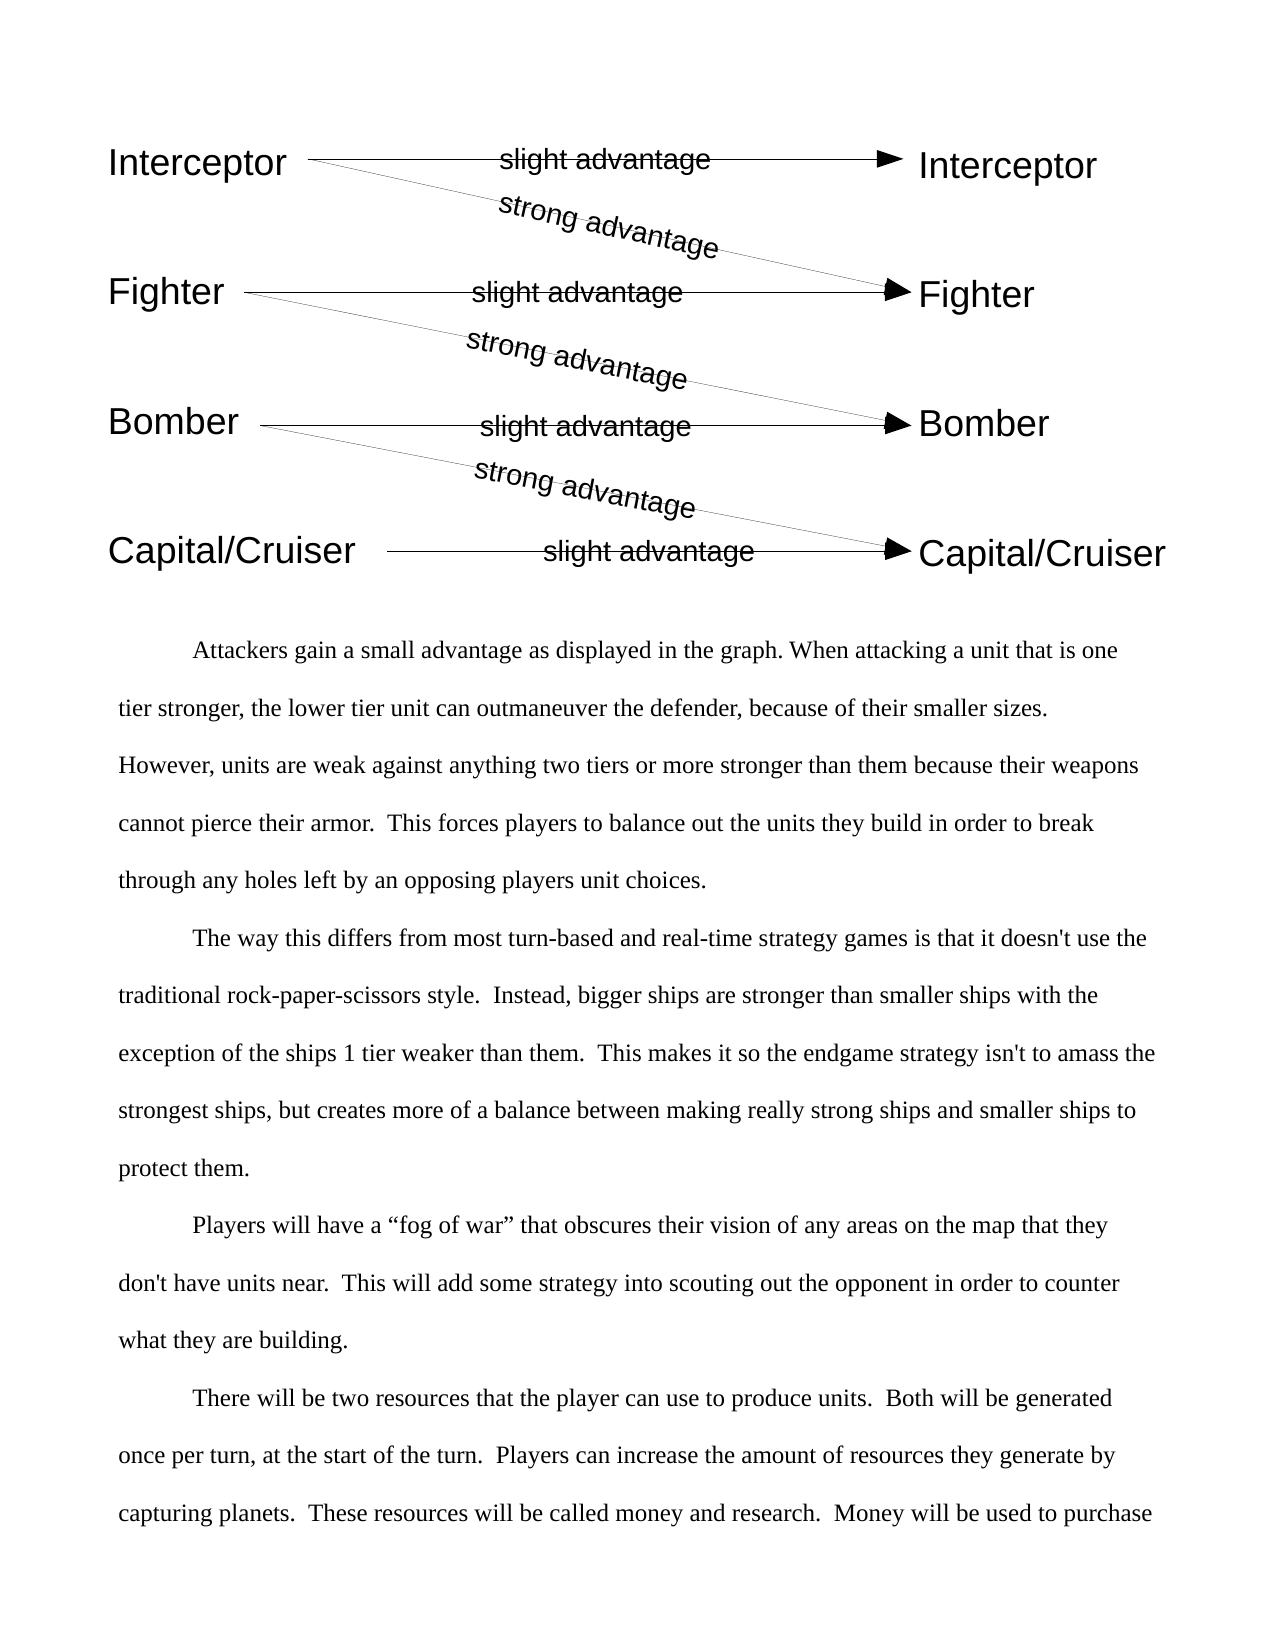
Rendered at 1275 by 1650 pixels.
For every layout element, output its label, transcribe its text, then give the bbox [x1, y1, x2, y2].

text Attackers gain a small advantage as displayed in the graph. When attacking a unit that is one tier stronger, the lower tier unit can outmaneuver the defender, because of their smaller sizes. However, units are weak against anything two tiers or more stronger than them because their weapons cannot pierce their armor. This forces players to balance out the units they build in order to break through any holes left by an opposing players unit choices. [118, 636, 1157, 894]
text The way this differs from most turn-based and real-time strategy games is that it doesn't use the traditional rock-paper-scissors style. Instead, bigger ships are stronger than smaller ships with the exception of the ships 1 tier weaker than them. This makes it so the endgame strategy isn't to amass the strongest ships, but creates more of a balance between making really strong ships and smaller ships to protect them. [118, 923, 1157, 1182]
text There will be two resources that the player can use to produce units. Both will be generated once per turn, at the start of the turn. Players can increase the amount of resources they generate by capturing planets. These resources will be called money and research. Money will be used to purchase [118, 1383, 1157, 1527]
text Players will have a “fog of war” that obscures their vision of any areas on the map that they don't have units near. This will add some strategy into scouting out the opponent in order to counter what they are building. [118, 1211, 1157, 1354]
